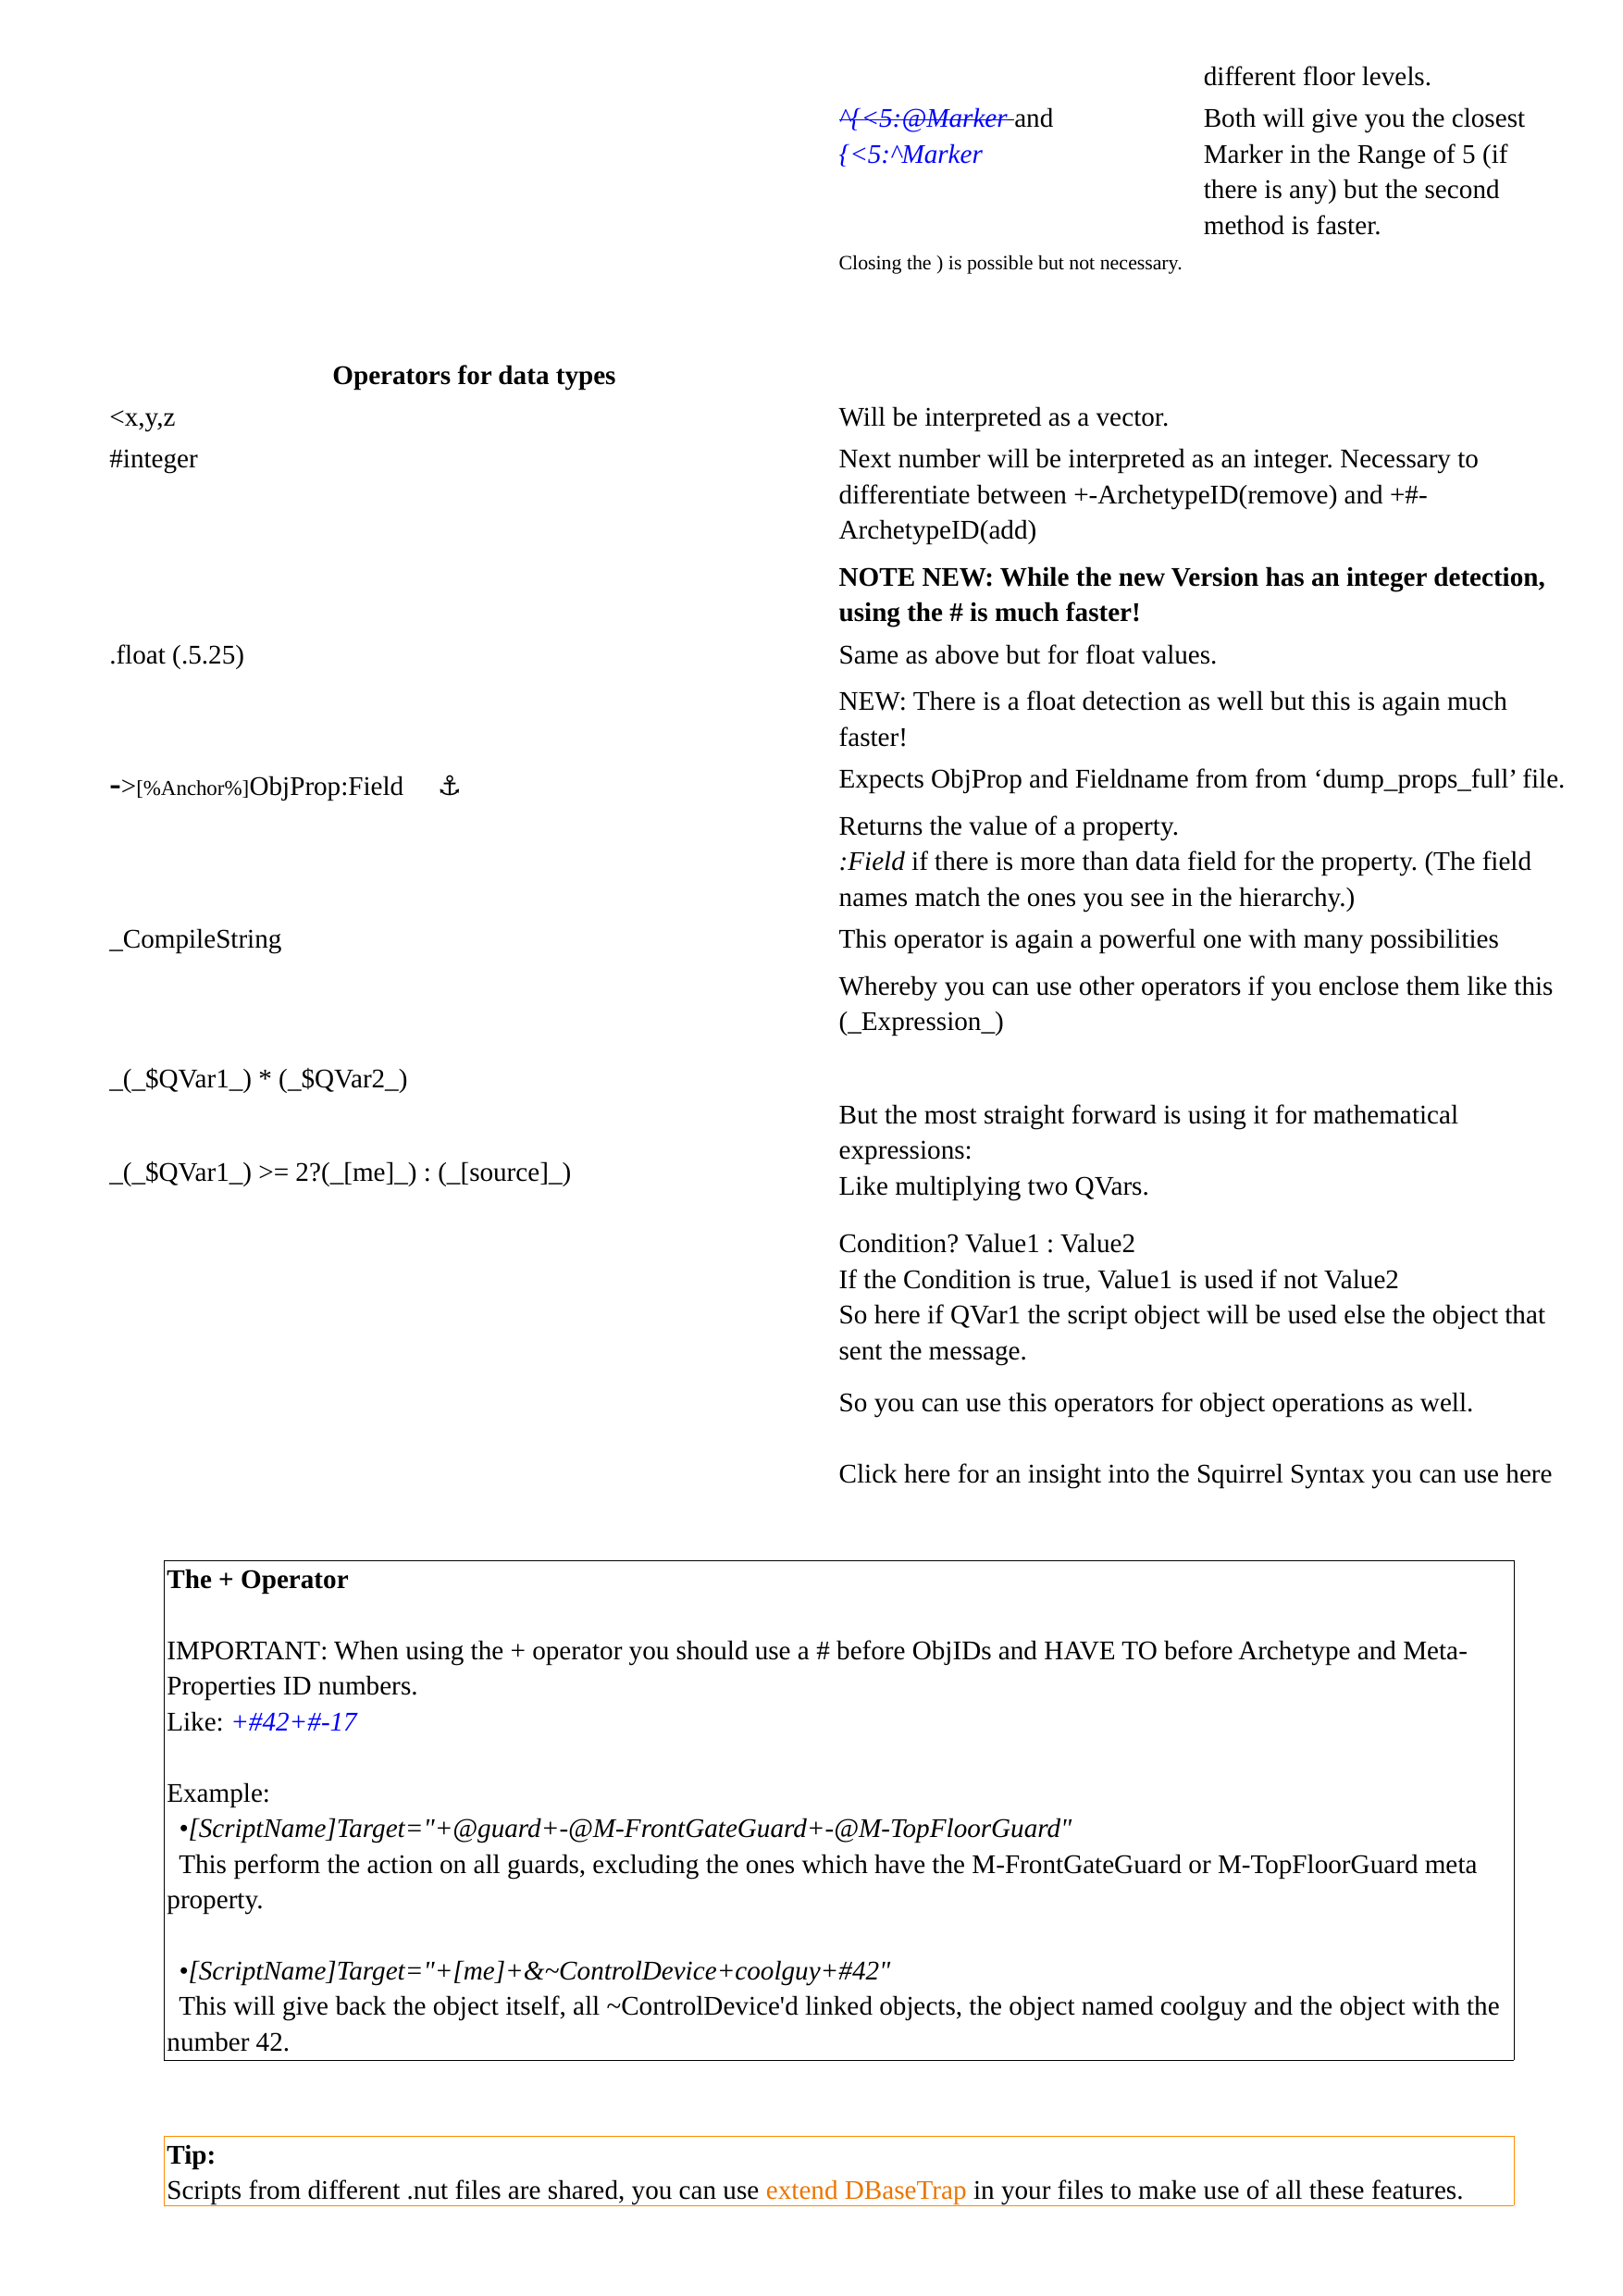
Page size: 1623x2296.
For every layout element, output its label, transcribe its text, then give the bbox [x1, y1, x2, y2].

table_cell [109, 55, 838, 280]
text •[ScriptName]Target="+[me]+&~ControlDevice+coolguy+#42" This will give back the object itself, all ~ControlDevice'd linked objects, the object named coolguy and the object with the number 42. [165, 1952, 1514, 2060]
table_cell This operator is again a powerful one with many possibilities Whereby you can use other operators if you enclose them like this (_Expression_) But the most straight forward is using it for mathematical expressions: Like multiplying two QVars. Condition? Value1 : Value2 If the Condition is true, Value1 is used if not Value2 So here if QVar1 the script object will be used else the object that sent the message. So you can use this operators for object operations as well. Click here for an insight into the Squirrel Syntax you can use here [838, 917, 1568, 1525]
text IMPORTANT: When using the + operator you should use a # before ObjIDs and HAVE TO before Archetype and Meta-Properties ID numbers. [165, 1595, 1514, 1701]
text Tip: Scripts from different .nut files are shared, you can use extend DBaseTrap in your files to make use of all these features. [165, 2137, 1514, 2205]
table_cell _CompileString _(_$QVar1_) * (_$QVar2_) _(_$QVar1_) >= 2?(_[me]_) : (_[source]_) [109, 917, 838, 1525]
table_cell <x,y,z [109, 395, 838, 438]
table_cell #integer [109, 438, 838, 633]
table_cell [838, 55, 1204, 96]
table_cell [109, 280, 838, 317]
table_header [838, 354, 1568, 395]
text This perform the action on all guards, excluding the ones which have the M-FrontGateGuard or M-TopFloorGuard meta property. [165, 1845, 1514, 1915]
table_cell Closing the ) is possible but not necessary. [838, 246, 1568, 280]
table_cell .float (.5.25) [109, 633, 838, 757]
table_cell Both will give you the closest Marker in the Range of 5 (if there is any) but the second method is faster. [1204, 97, 1568, 246]
text The + Operator [165, 1561, 1514, 1594]
table_cell ->[%Anchor%]ObjProp:Field ⚓ [109, 758, 838, 917]
table_cell different floor levels. [1204, 55, 1568, 96]
table_cell Next number will be interpreted as an integer. Necessary to differentiate between +-ArchetypeID(remove) and +#-ArchetypeID(add) NOTE NEW: While the new Version has an integer detection, using the # is much faster! [838, 438, 1568, 633]
table_cell [838, 280, 1568, 317]
text Like: +#42+#-17 Example: •[ScriptName]Target="+@guard+-@M-FrontGateGuard+-@M-TopFloorGuard" [165, 1703, 1514, 1843]
table_cell Same as above but for float values. NEW: There is a float detection as well but this is again much faster! [838, 633, 1568, 757]
table_cell Expects ObjProp and Fieldname from from ‘dump_props_full’ file. Returns the value of a property. :Field if there is more than data field for the property. (The field names match the ones you see in the hierarchy.) [838, 758, 1568, 917]
table_cell Will be interpreted as a vector. [838, 395, 1568, 438]
table_cell ^{<5:@Marker and {<5:^Marker [838, 97, 1204, 246]
table_header Operators for data types [109, 354, 838, 395]
